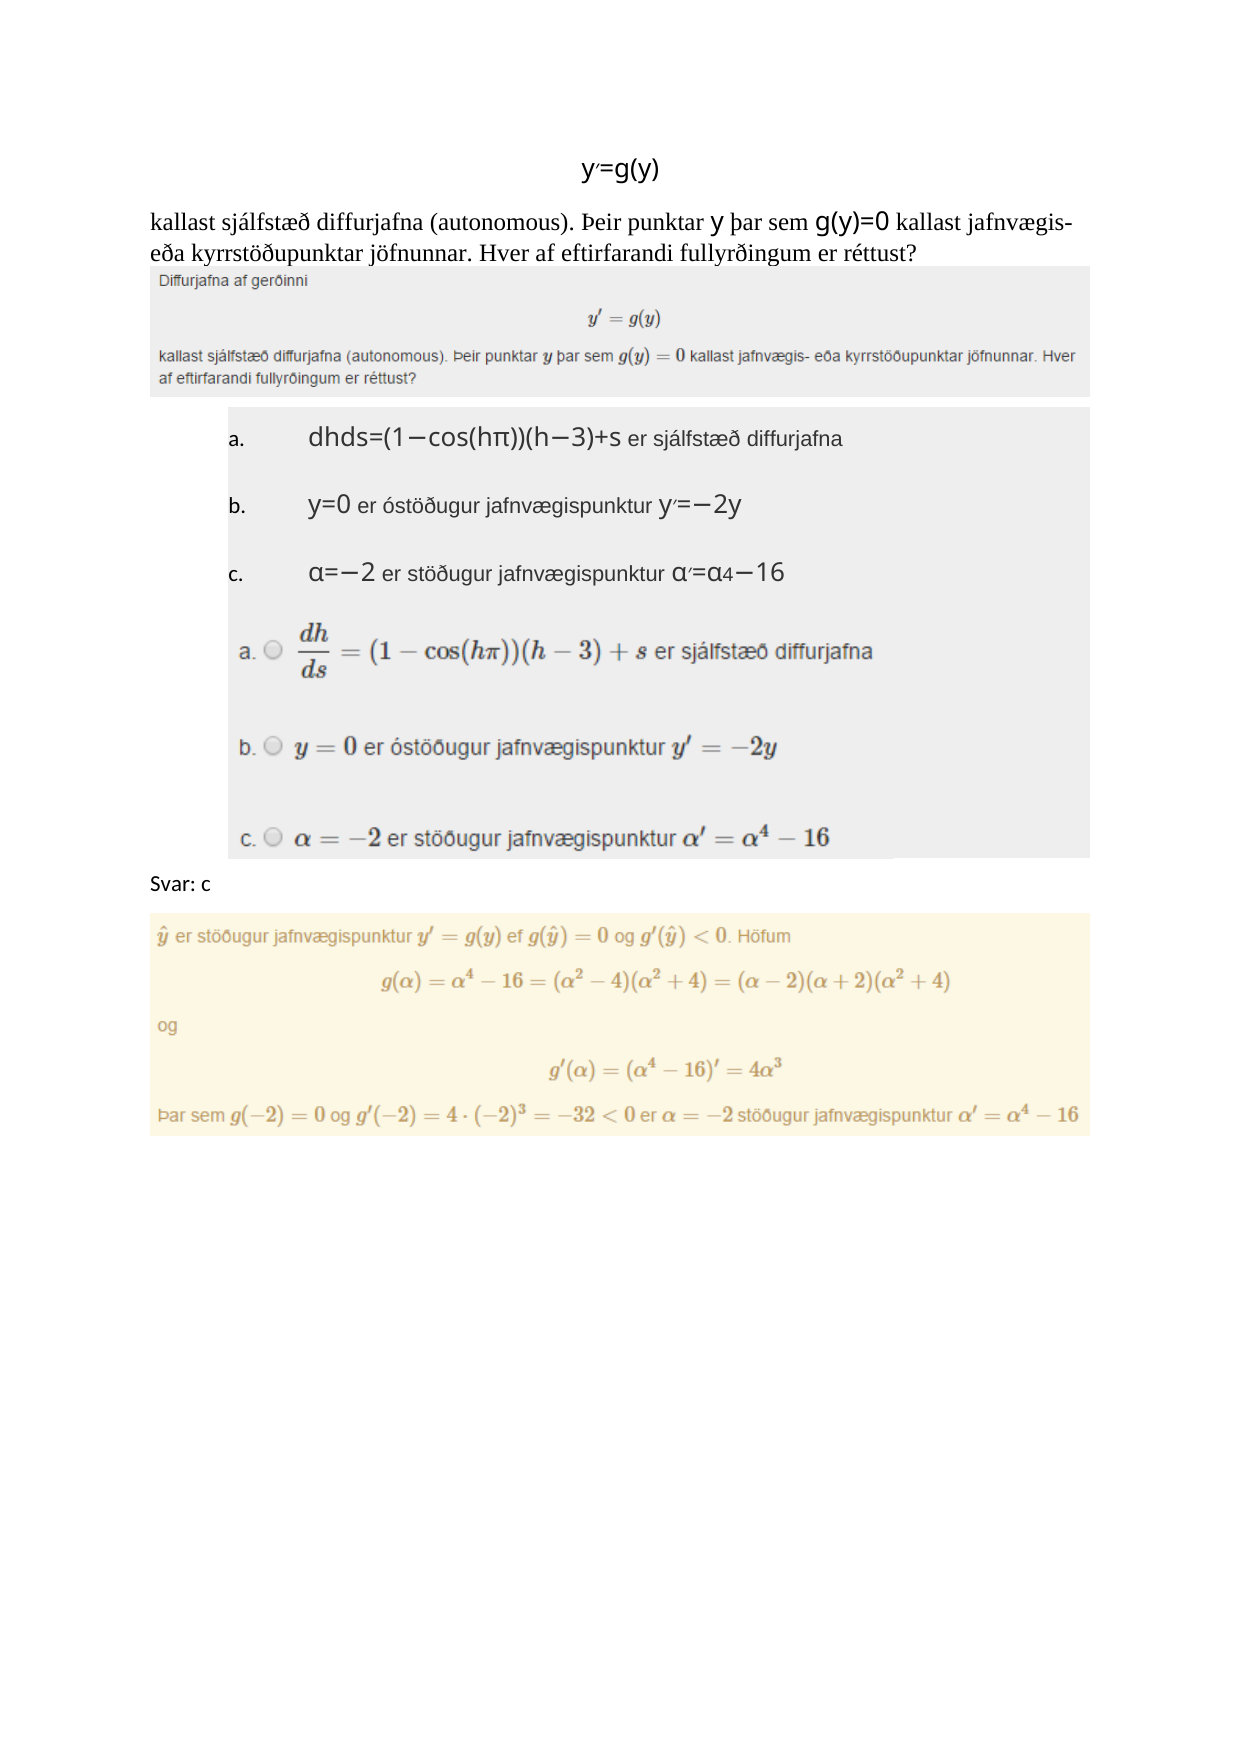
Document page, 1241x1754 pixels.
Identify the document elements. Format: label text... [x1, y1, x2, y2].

text kallast sjálfstæð diffurjafna (autonomous). Þeir punktar y þar sem g(y)=0 kallast jafnvægis- eða kyrrstöðupunktar jöfnunnar. Hver af eftirfarandi fullyrðingum er réttust? [150, 202, 1090, 266]
list y=0 er óstöðugur jafnvægispunktur y′=−2y [228, 474, 1090, 521]
list dhds=(1−cos(hπ))(h−3)+s er sjálfstæð diffurjafna [228, 407, 1090, 454]
text y′=g(y) [150, 150, 1090, 186]
text Svar: c [150, 869, 1090, 897]
list α=−2 er stöðugur jafnvægispunktur α′=α4−16 [228, 542, 1090, 589]
